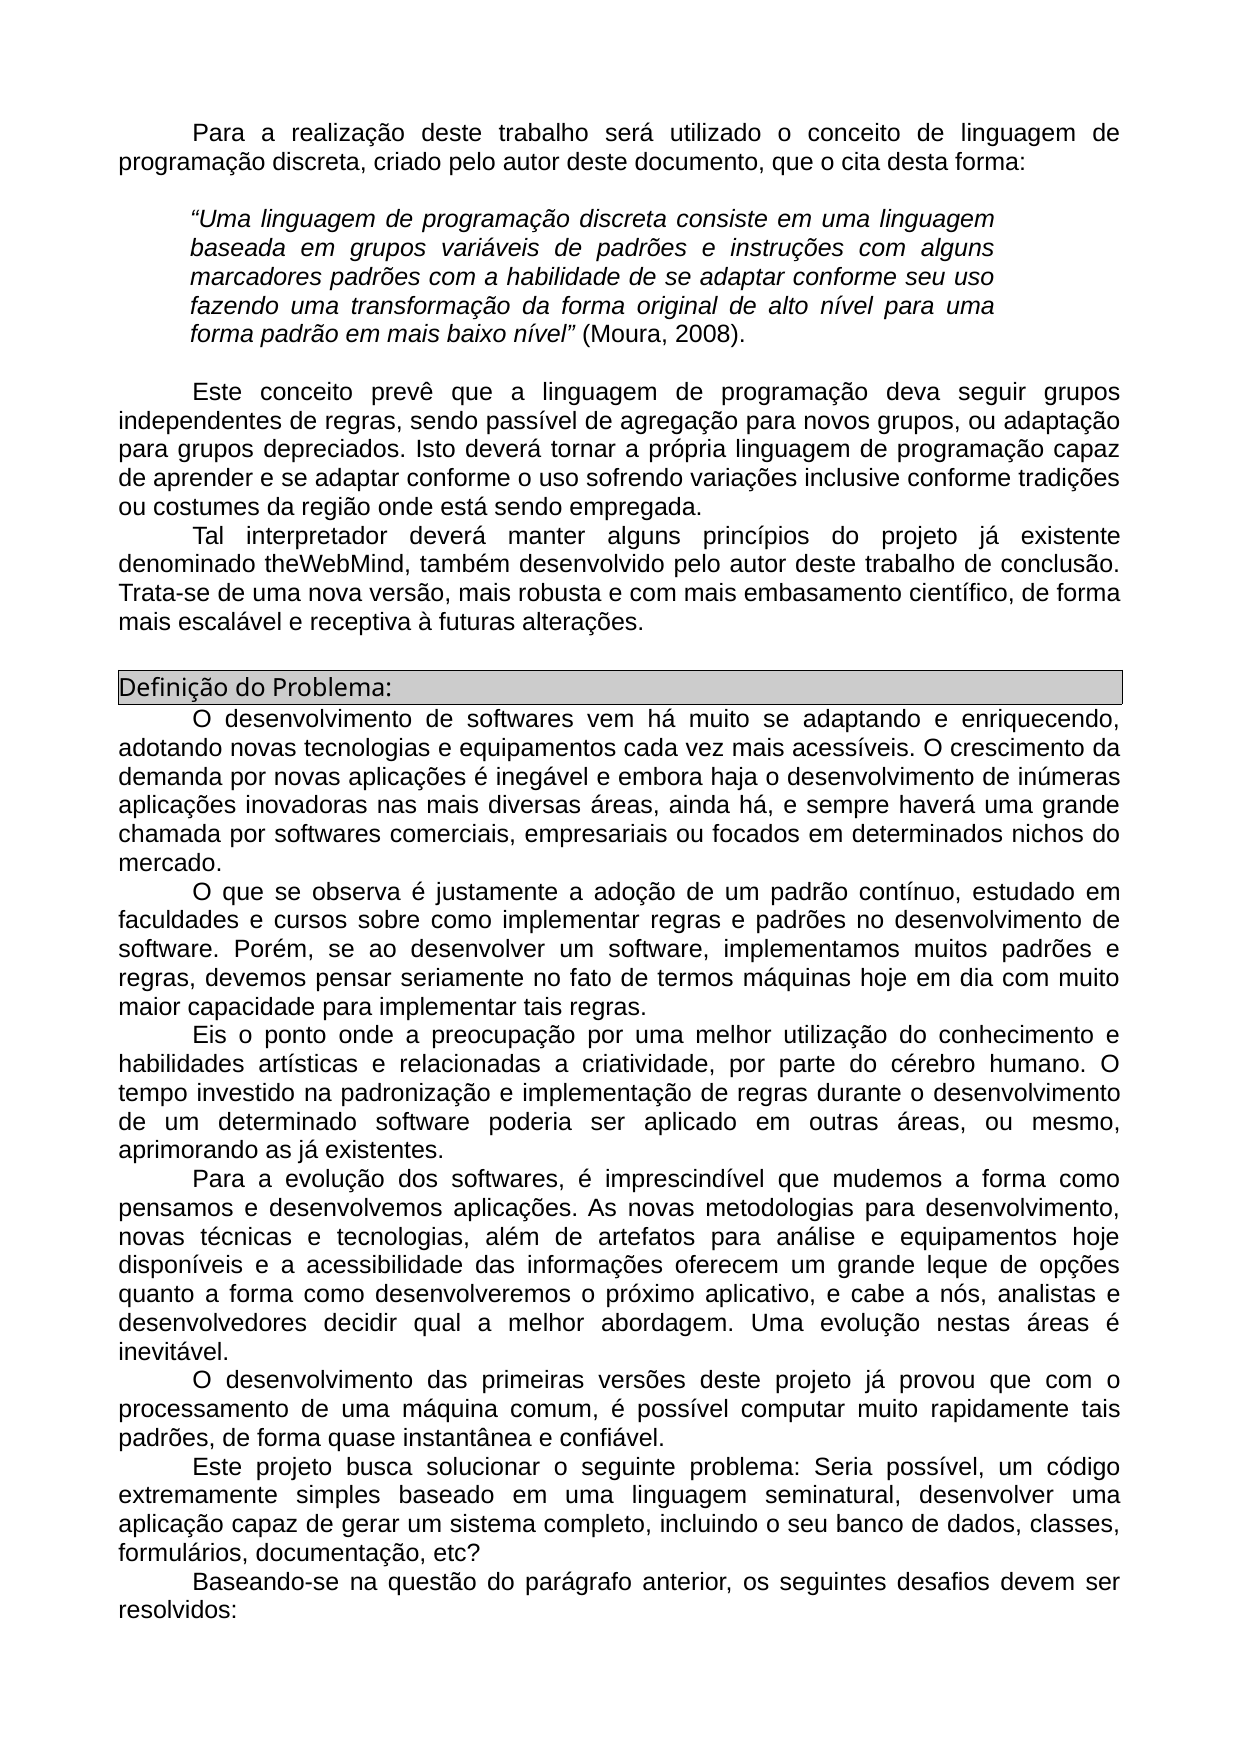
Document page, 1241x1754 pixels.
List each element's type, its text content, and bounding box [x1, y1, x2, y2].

text O que se observa é justamente a adoção de um padrão contínuo, estudado em faculdades e cursos sobre como implementar regras e padrões no desenvolvimento de software. Porém, se ao desenvolver um software, implementamos muitos padrões e regras, devemos pensar seriamente no fato de termos máquinas hoje em dia com muito maior capacidade para implementar tais regras. [118, 876, 1122, 1020]
text O desenvolvimento de softwares vem há muito se adaptando e enriquecendo, adotando novas tecnologias e equipamentos cada vez mais acessíveis. O crescimento da demanda por novas aplicações é inegável e embora haja o desenvolvimento de inúmeras aplicações inovadoras nas mais diversas áreas, ainda há, e sempre haverá uma grande chamada por softwares comerciais, empresariais ou focados em determinados nichos do mercado. [118, 705, 1122, 876]
text Para a evolução dos softwares, é imprescindível que mudemos a forma como pensamos e desenvolvemos aplicações. As novas metodologias para desenvolvimento, novas técnicas e tecnologias, além de artefatos para análise e equipamentos hoje disponíveis e a acessibilidade das informações oferecem um grande leque de opções quanto a forma como desenvolveremos o próximo aplicativo, e cabe a nós, analistas e desenvolvedores decidir qual a melhor abordagem. Uma evolução nestas áreas é inevitável. [118, 1164, 1122, 1365]
text Baseando-se na questão do parágrafo anterior, os seguintes desafios devem ser resolvidos: [118, 1566, 1122, 1624]
text Este conceito prevê que a linguagem de programação deva seguir grupos independentes de regras, sendo passível de agregação para novos grupos, ou adaptação para grupos depreciados. Isto deverá tornar a própria linguagem de programação capaz de aprender e se adaptar conforme o uso sofrendo variações inclusive conforme tradições ou costumes da região onde está sendo empregada. [118, 377, 1122, 521]
text “Uma linguagem de programação discreta consiste em uma linguagem baseada em grupos variáveis de padrões e instruções com alguns marcadores padrões com a habilidade de se adaptar conforme seu uso fazendo uma transformação da forma original de alto nível para uma forma padrão em mais baixo nível” (Moura, 2008). [190, 204, 998, 348]
text O desenvolvimento das primeiras versões deste projeto já provou que com o processamento de uma máquina comum, é possível computar muito rapidamente tais padrões, de forma quase instantânea e confiável. [118, 1365, 1122, 1451]
text Eis o ponto onde a preocupação por uma melhor utilização do conhecimento e habilidades artísticas e relacionadas a criatividade, por parte do cérebro humano. O tempo investido na padronização e implementação de regras durante o desenvolvimento de um determinado software poderia ser aplicado em outras áreas, ou mesmo, aprimorando as já existentes. [118, 1020, 1122, 1164]
text Tal interpretador deverá manter alguns princípios do projeto já existente denominado theWebMind, também desenvolvido pelo autor deste trabalho de conclusão. Trata-se de uma nova versão, mais robusta e com mais embasamento científico, de forma mais escalável e receptiva à futuras alterações. [118, 521, 1122, 636]
text Este projeto busca solucionar o seguinte problema: Seria possível, um código extremamente simples baseado em uma linguagem seminatural, desenvolver uma aplicação capaz de gerar um sistema completo, incluindo o seu banco de dados, classes, formulários, documentação, etc? [118, 1451, 1122, 1566]
text Para a realização deste trabalho será utilizado o conceito de linguagem de programação discreta, criado pelo autor deste documento, que o cita desta forma: [118, 118, 1122, 176]
